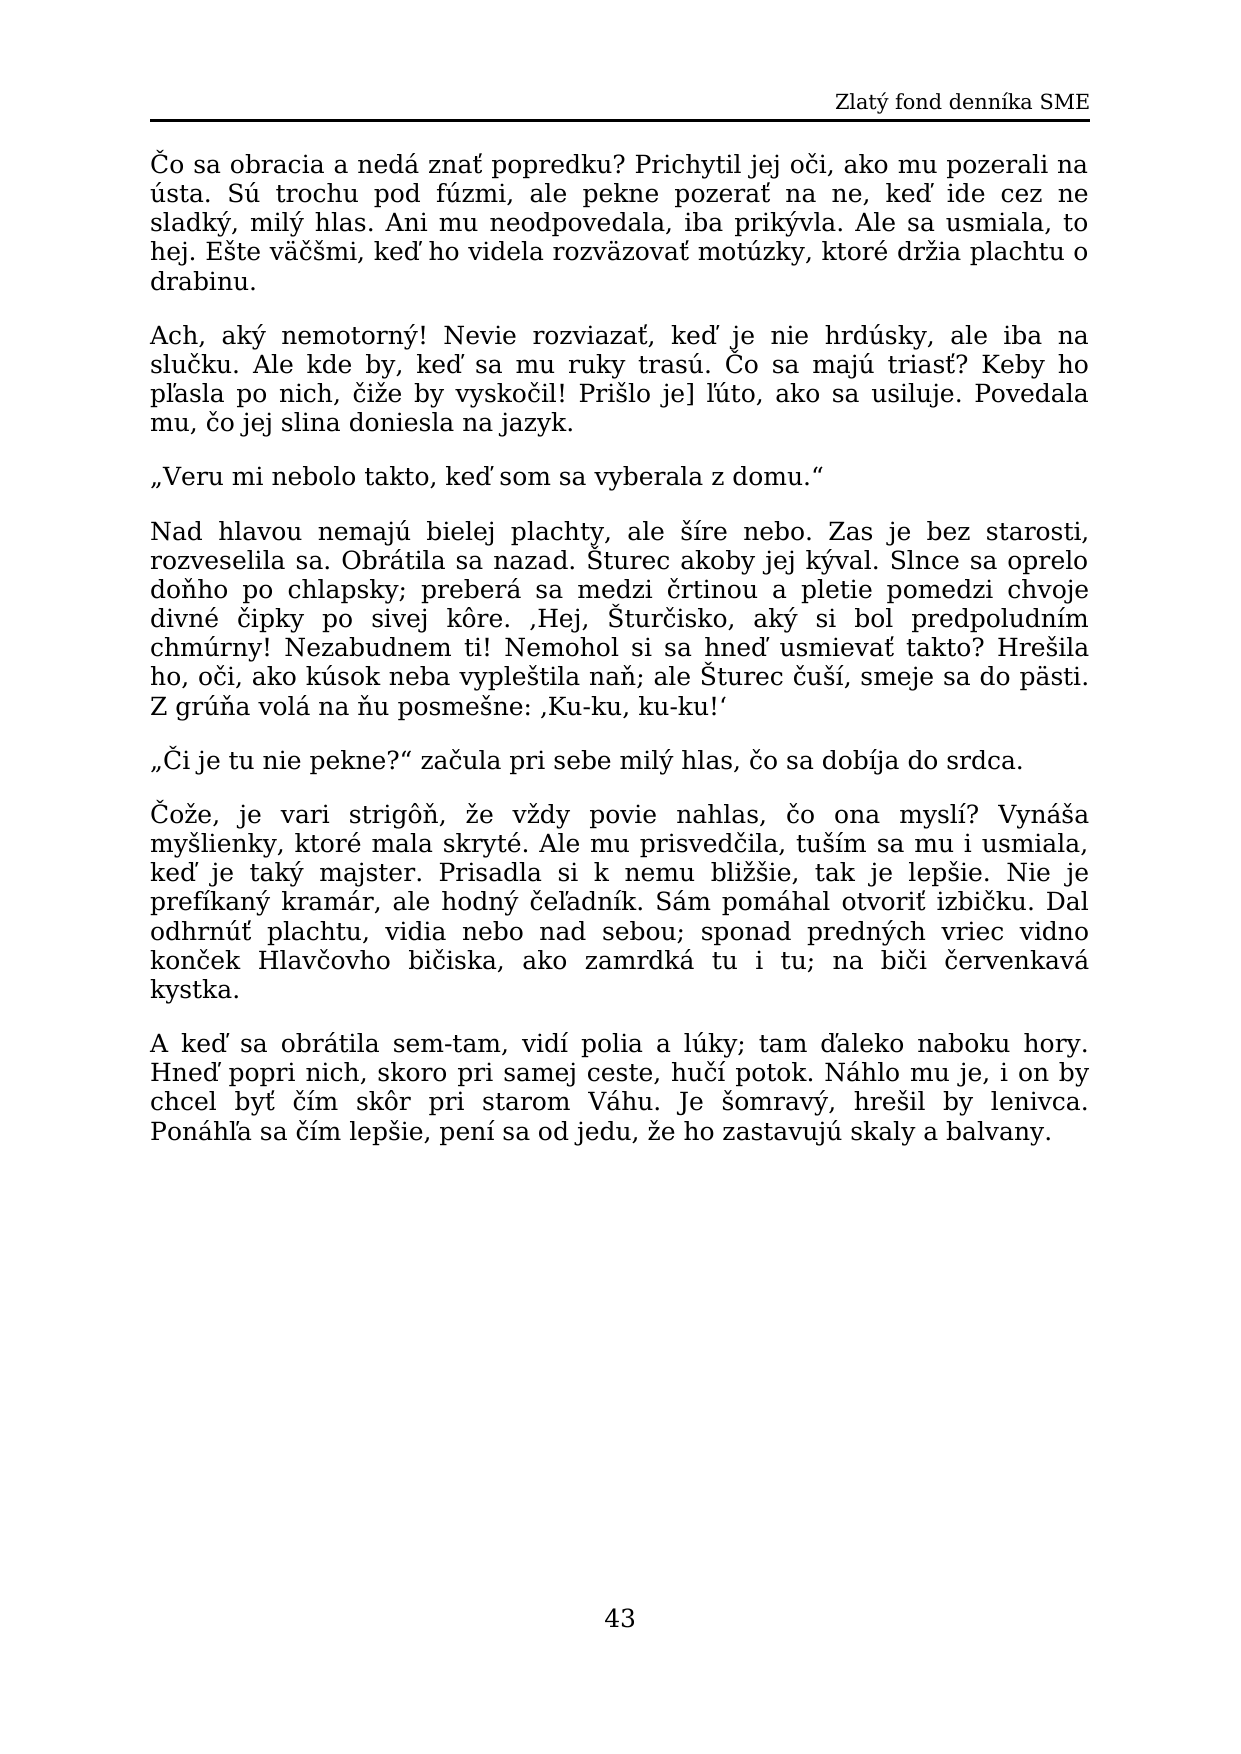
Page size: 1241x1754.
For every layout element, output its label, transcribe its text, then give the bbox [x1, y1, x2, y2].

text Ach, aký nemotorný! Nevie rozviazať, keď je nie hrdúsky, ale iba na slučku. Ale kde by, keď sa mu ruky trasú. Čo sa majú triasť? Keby ho pľasla po nich, čiže by vyskočil! Prišlo je] ľúto, ako sa usiluje. Povedala mu, čo jej slina doniesla na jazyk. [150, 321, 1090, 437]
text Čože, je vari strigôň, že vždy povie nahlas, čo ona myslí? Vynáša myšlienky, ktoré mala skryté. Ale mu prisvedčila, tuším sa mu i usmiala, keď je taký majster. Prisadla si k nemu bližšie, tak je lepšie. Nie je prefíkaný kramár, ale hodný čeľadník. Sám pomáhal otvoriť izbičku. Dal odhrnúť plachtu, vidia nebo nad sebou; sponad predných vriec vidno konček Hlavčovho bičiska, ako zamrdká tu i tu; na biči červenkavá kystka. [150, 800, 1090, 1004]
text A keď sa obrátila sem-tam, vidí polia a lúky; tam ďaleko naboku hory. Hneď popri nich, skoro pri samej ceste, hučí potok. Náhlo mu je, i on by chcel byť čím skôr pri starom Váhu. Je šomravý, hrešil by lenivca. Ponáhľa sa čím lepšie, pení sa od jedu, že ho zastavujú skaly a balvany. [150, 1029, 1090, 1146]
text „Či je tu nie pekne?“ začula pri sebe milý hlas, čo sa dobíja do srdca. [150, 746, 1090, 775]
text Čo sa obracia a nedá znať popredku? Prichytil jej oči, ako mu pozerali na ústa. Sú trochu pod fúzmi, ale pekne pozerať na ne, keď ide cez ne sladký, milý hlas. Ani mu neodpovedala, iba prikývla. Ale sa usmiala, to hej. Ešte väčšmi, keď ho videla rozväzovať motúzky, ktoré držia plachtu o drabinu. [150, 150, 1090, 296]
text „Veru mi nebolo takto, keď som sa vyberala z domu.“ [150, 462, 1090, 492]
text Nad hlavou nemajú bielej plachty, ale šíre nebo. Zas je bez starosti, rozveselila sa. Obrátila sa nazad. Šturec akoby jej kýval. Slnce sa oprelo doňho po chlapsky; preberá sa medzi črtinou a pletie pomedzi chvoje divné čipky po sivej kôre. ,Hej, Šturčisko, aký si bol predpoludním chmúrny! Nezabudnem ti! Nemohol si sa hneď usmievať takto? Hrešila ho, oči, ako kúsok neba vypleštila naň; ale Šturec čuší, smeje sa do pästi. Z grúňa volá na ňu posmešne: ,Ku-ku, ku-ku!‘ [150, 517, 1090, 721]
